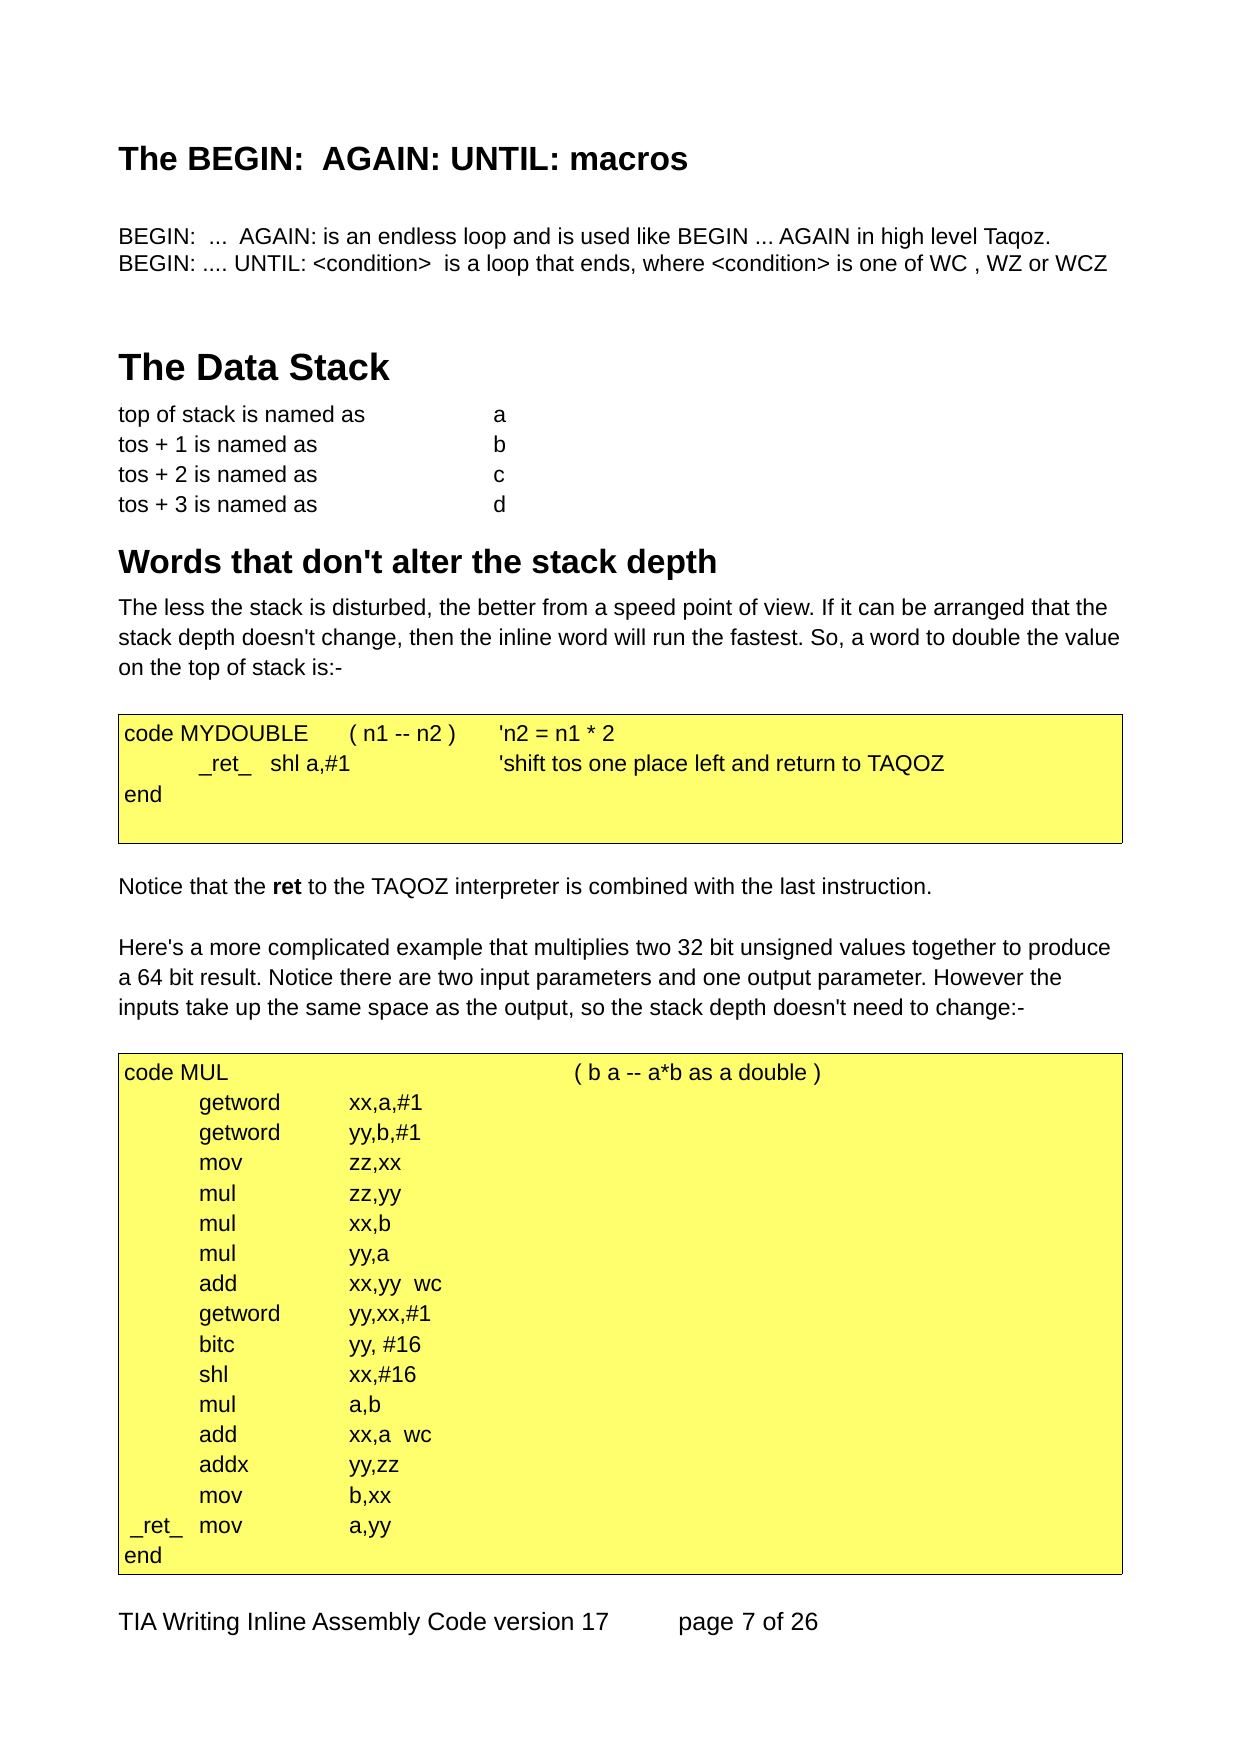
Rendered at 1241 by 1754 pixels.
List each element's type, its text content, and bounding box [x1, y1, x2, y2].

text The less the stack is disturbed, the better from a speed point of view. If it can be arranged that the stack depth doesn't change, then the inline word will run the fastest. So, a word to double the value on the top of stack is:- [118, 593, 1122, 680]
table_header code MYDOUBLE ( n1 -- n2 ) 'n2 = n1 * 2 _ret_ shl a,#1 'shift tos one place left and return to TAQOZ end [119, 715, 1122, 843]
text tos + 2 is named as c [118, 461, 1122, 487]
text top of stack is named as a [118, 401, 1122, 427]
text tos + 1 is named as b [118, 431, 1122, 457]
text Here's a more complicated example that multiplies two 32 bit unsigned values together to produce a 64 bit result. Notice there are two input parameters and one output parameter. However the inputs take up the same space as the output, so the stack depth doesn't need to change:- [118, 933, 1122, 1020]
table_header code MUL ( b a -- a*b as a double ) getword xx,a,#1 getword yy,b,#1 mov zz,xx mul zz,yy mul xx,b mul yy,a add xx,yy wc getword yy,xx,#1 bitc yy, #16 shl xx,#16 mul a,b add xx,a wc addx yy,zz mov b,xx _ret_ mov a,yy end [119, 1054, 1122, 1574]
text BEGIN: .... UNTIL: <condition> is a loop that ends, where <condition> is one of WC , WZ or WCZ [118, 249, 1122, 276]
text BEGIN: ... AGAIN: is an endless loop and is used like BEGIN ... AGAIN in high level Taqoz. [118, 223, 1122, 249]
text tos + 3 is named as d [118, 491, 1122, 518]
subtitle The Data Stack [118, 344, 1122, 388]
subtitle Words that don't alter the stack depth [118, 542, 1122, 581]
subtitle The BEGIN: AGAIN: UNTIL: macros [118, 139, 1122, 178]
text Notice that the ret to the TAQOZ interpreter is combined with the last instruction. [118, 873, 1122, 899]
